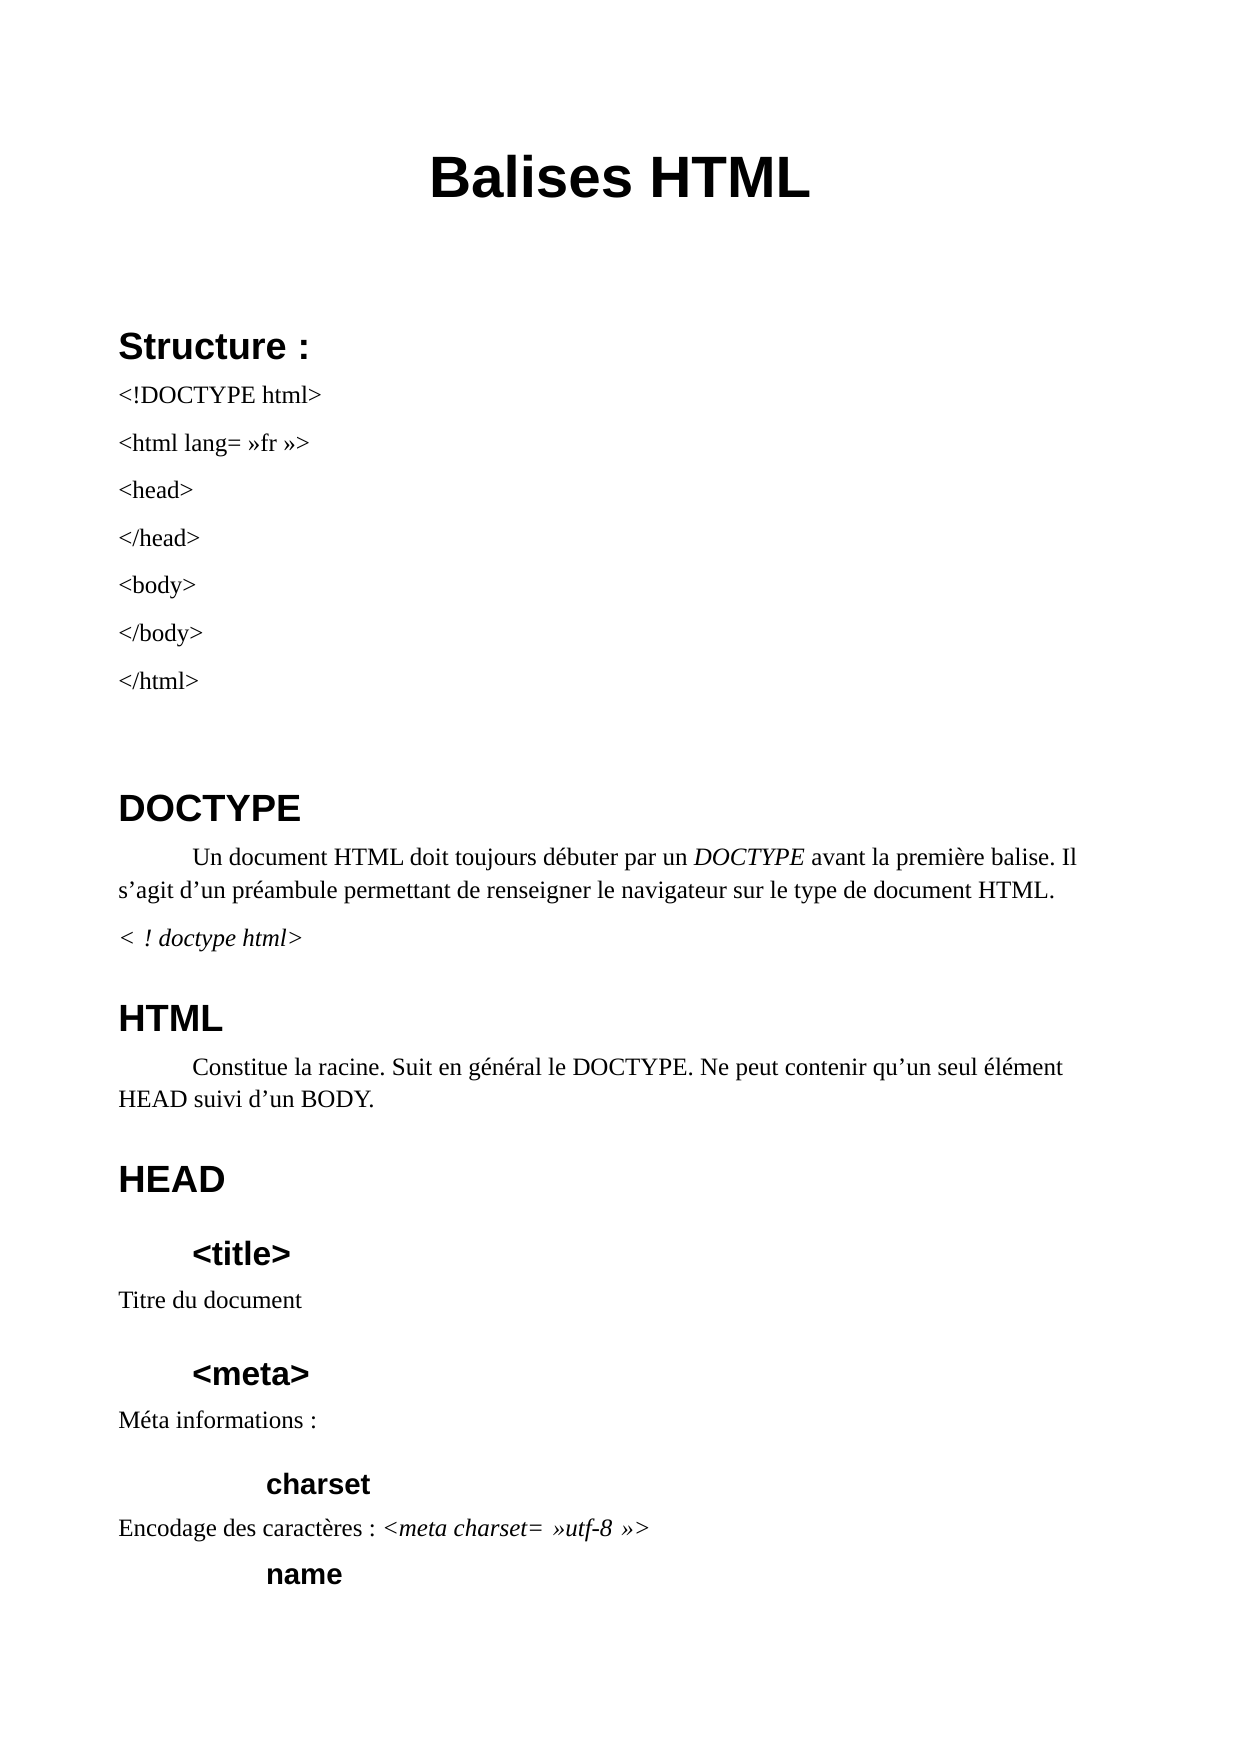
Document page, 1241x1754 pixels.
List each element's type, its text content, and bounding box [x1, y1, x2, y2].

text <body> [118, 571, 1122, 599]
subtitle name [118, 1557, 1122, 1590]
text Titre du document [118, 1285, 1122, 1314]
subtitle <meta> [118, 1354, 1122, 1392]
text </head> [118, 523, 1122, 552]
text <head> [118, 475, 1122, 504]
text </html> [118, 666, 1122, 694]
title Balises HTML [118, 143, 1122, 210]
subtitle <title> [118, 1234, 1122, 1273]
text <html lang= »fr »> [118, 428, 1122, 457]
subtitle charset [118, 1467, 1122, 1501]
text Encodage des caractères : <meta charset= »utf-8 »> [118, 1513, 1122, 1542]
text Constitue la racine. Suit en général le DOCTYPE. Ne peut contenir qu’un seul élément HEAD suivi d’un BODY. [118, 1052, 1122, 1113]
text Un document HTML doit toujours débuter par un DOCTYPE avant la première balise. Il s’agit d’un préambule permettant de renseigner le navigateur sur le type de document HTML. [118, 842, 1122, 904]
text </body> [118, 618, 1122, 647]
text <!DOCTYPE html> [118, 380, 1122, 409]
subtitle DOCTYPE [118, 786, 1122, 830]
text Méta informations : [118, 1405, 1122, 1434]
text < ! doctype html> [118, 923, 1122, 952]
subtitle Structure : [118, 324, 1122, 368]
subtitle HEAD [118, 1157, 1122, 1201]
subtitle HTML [118, 995, 1122, 1039]
